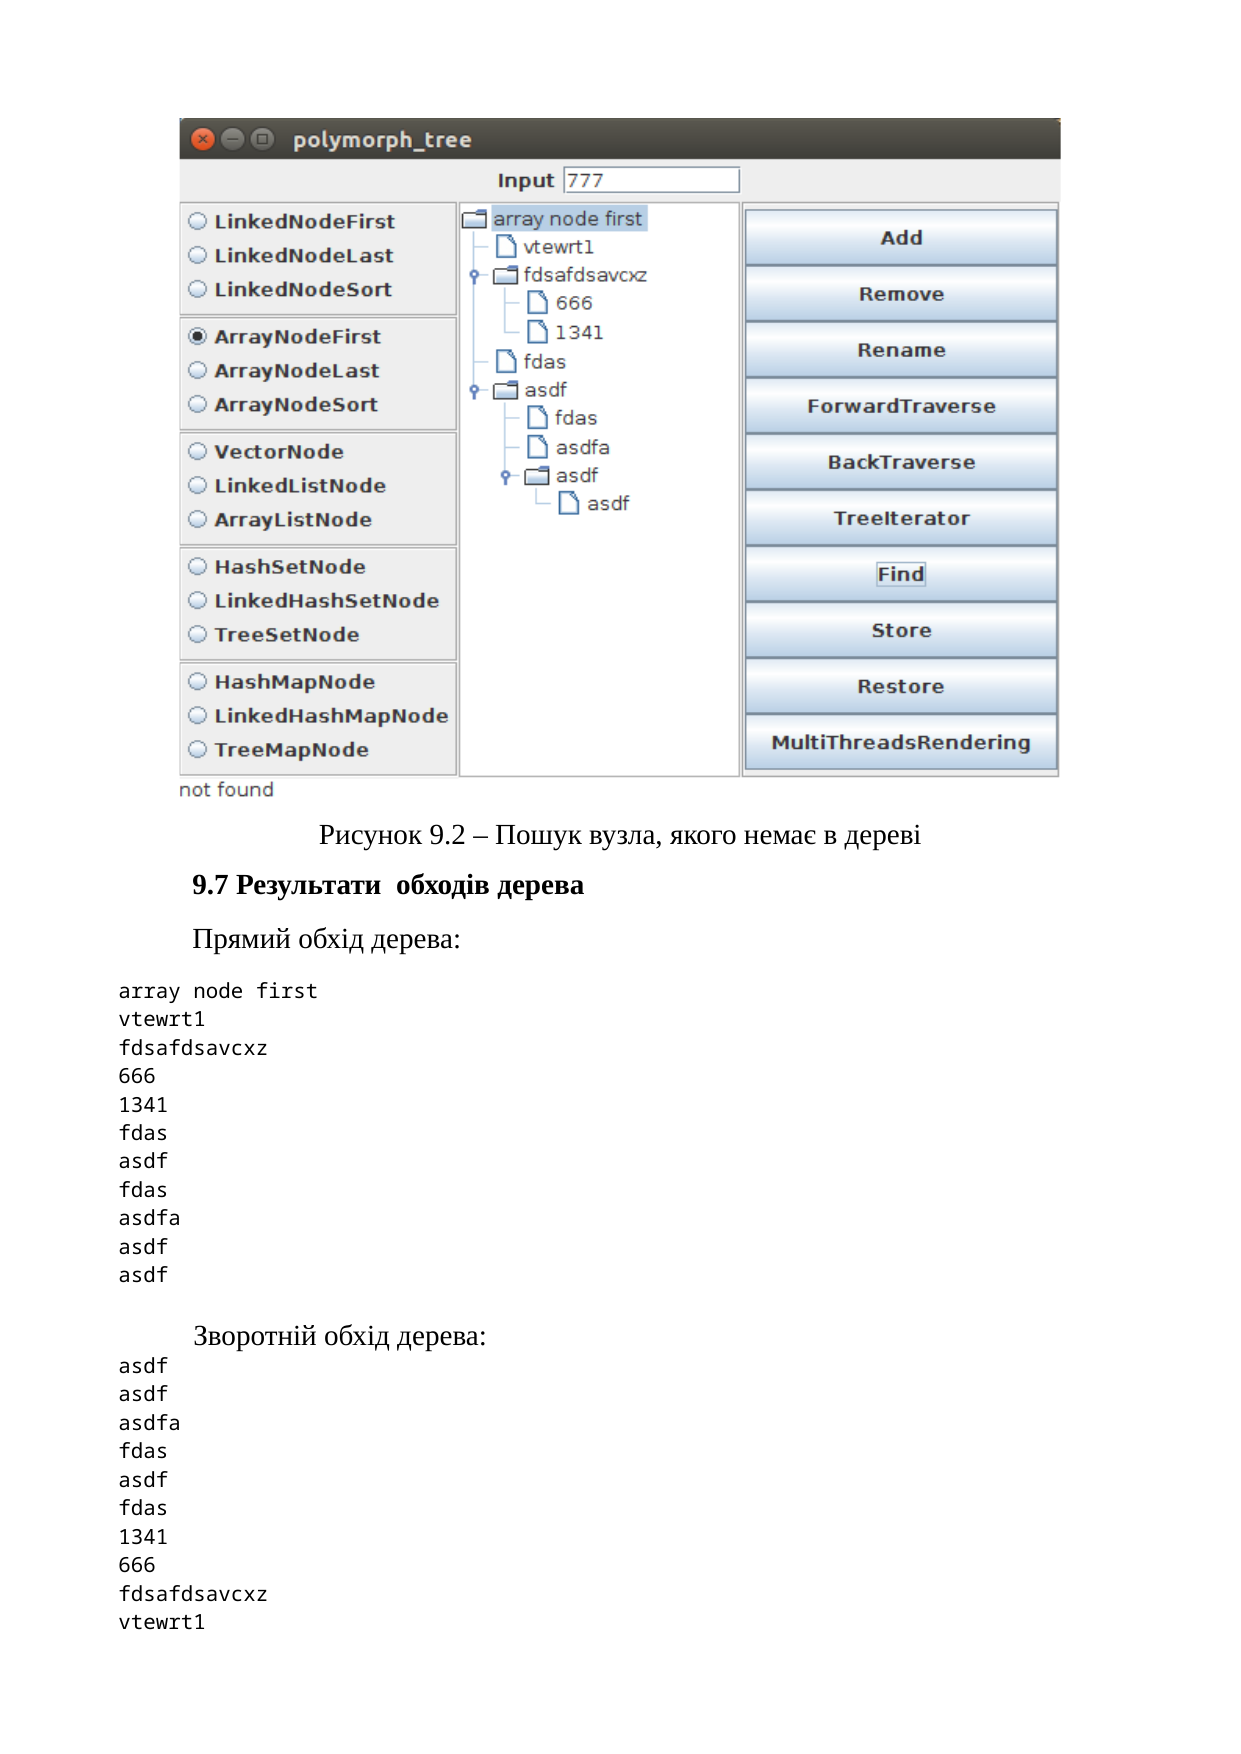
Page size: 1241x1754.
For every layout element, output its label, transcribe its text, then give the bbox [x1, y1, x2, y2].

text fdsafdsavcxz [118, 1033, 1122, 1061]
text 666 [118, 1061, 1122, 1090]
text asdf [118, 1260, 1122, 1289]
text array node first [118, 976, 1122, 1004]
text asdf [118, 1379, 1122, 1408]
picture [179, 118, 1061, 801]
text asdf [118, 1465, 1122, 1493]
text 9.7 Результати обходів дерева [118, 867, 1122, 901]
text fdas [118, 1175, 1122, 1203]
text asdf [118, 1351, 1122, 1379]
text Прямий обхід дерева: [118, 922, 1122, 955]
text 666 [118, 1550, 1122, 1579]
text 1341 [118, 1522, 1122, 1550]
text asdfa [118, 1203, 1122, 1232]
text asdf [118, 1147, 1122, 1175]
text asdf [118, 1232, 1122, 1260]
text fdsafdsavcxz [118, 1579, 1122, 1607]
text 1341 [118, 1090, 1122, 1118]
text fdas [118, 1493, 1122, 1522]
text fdas [118, 1118, 1122, 1147]
text asdfa [118, 1408, 1122, 1436]
text fdas [118, 1436, 1122, 1465]
text Рисунок 9.2 – Пошук вузла, якого немає в дереві [118, 118, 1122, 851]
text vtewrt1 [118, 1004, 1122, 1033]
text Зворотній обхід дерева: [118, 1318, 1122, 1351]
text vtewrt1 [118, 1607, 1122, 1636]
